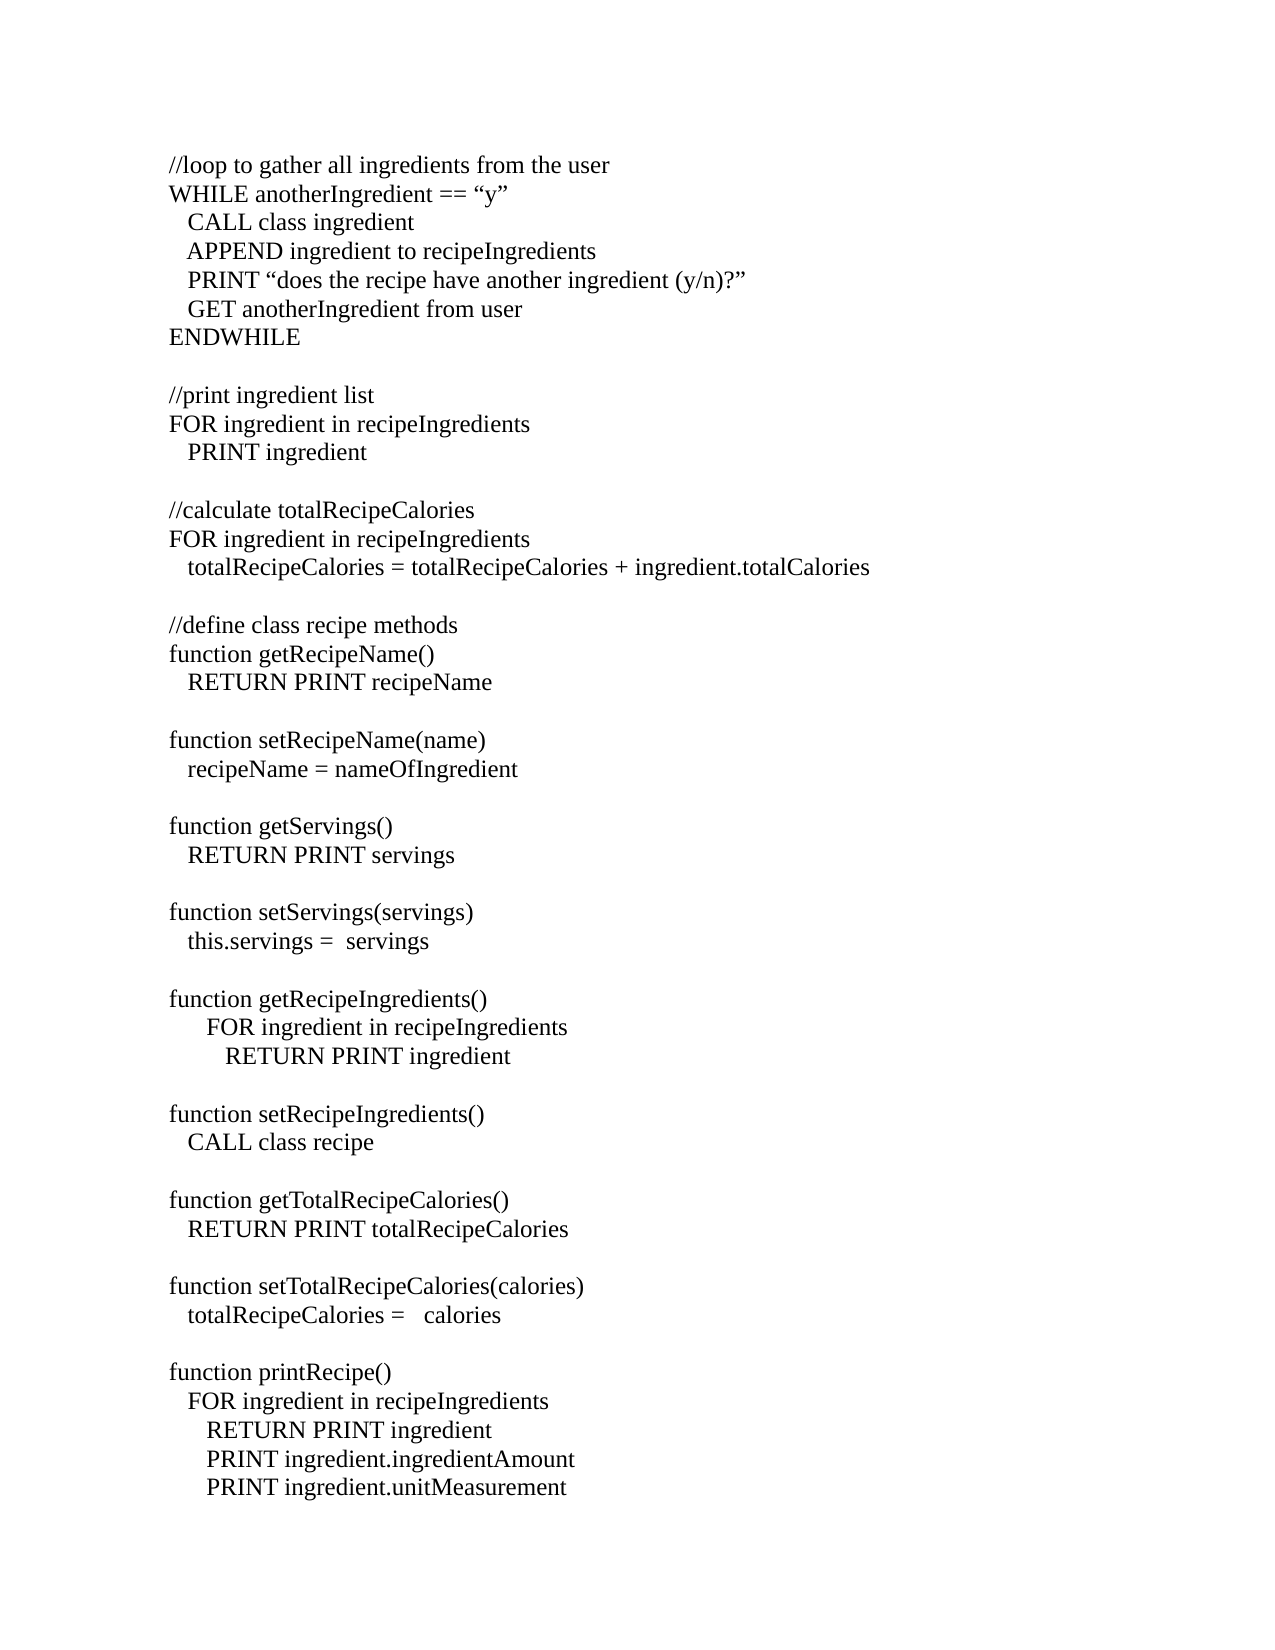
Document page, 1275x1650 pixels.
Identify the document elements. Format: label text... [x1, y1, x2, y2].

text function setRecipeName(name) [150, 725, 1125, 754]
text RETURN PRINT ingredient [150, 1041, 1125, 1070]
text GET anotherIngredient from user [150, 294, 1125, 322]
text function setTotalRecipeCalories(calories) [150, 1271, 1125, 1300]
text ENDWHILE [150, 322, 1125, 351]
text RETURN PRINT recipeName [150, 667, 1125, 696]
text function getServings() [150, 811, 1125, 840]
text function getRecipeIngredients() [150, 984, 1125, 1012]
text function getTotalRecipeCalories() [150, 1185, 1125, 1214]
text RETURN PRINT ingredient [150, 1415, 1125, 1444]
text //define class recipe methods [150, 610, 1125, 639]
text PRINT ingredient [150, 437, 1125, 466]
text totalRecipeCalories = calories [150, 1300, 1125, 1329]
text RETURN PRINT totalRecipeCalories [150, 1214, 1125, 1242]
text function setServings(servings) [150, 897, 1125, 926]
text recipeName = nameOfIngredient [150, 754, 1125, 782]
text APPEND ingredient to recipeIngredients [150, 236, 1125, 265]
text function printRecipe() [150, 1357, 1125, 1386]
text function setRecipeIngredients() [150, 1099, 1125, 1127]
text RETURN PRINT servings [150, 840, 1125, 869]
text FOR ingredient in recipeIngredients [150, 1012, 1125, 1041]
text FOR ingredient in recipeIngredients [150, 409, 1125, 437]
text this.servings = servings [150, 926, 1125, 955]
text PRINT “does the recipe have another ingredient (y/n)?” [150, 265, 1125, 294]
text PRINT ingredient.unitMeasurement [150, 1472, 1125, 1501]
text //print ingredient list [150, 380, 1125, 409]
text //calculate totalRecipeCalories [150, 495, 1125, 524]
text WHILE anotherIngredient == “y” [150, 179, 1125, 207]
text CALL class recipe [150, 1127, 1125, 1156]
text totalRecipeCalories = totalRecipeCalories + ingredient.totalCalories [150, 552, 1125, 581]
text function getRecipeName() [150, 639, 1125, 667]
text PRINT ingredient.ingredientAmount [150, 1444, 1125, 1472]
text FOR ingredient in recipeIngredients [150, 524, 1125, 552]
text FOR ingredient in recipeIngredients [150, 1386, 1125, 1415]
text CALL class ingredient [150, 207, 1125, 236]
text //loop to gather all ingredients from the user [150, 150, 1125, 179]
